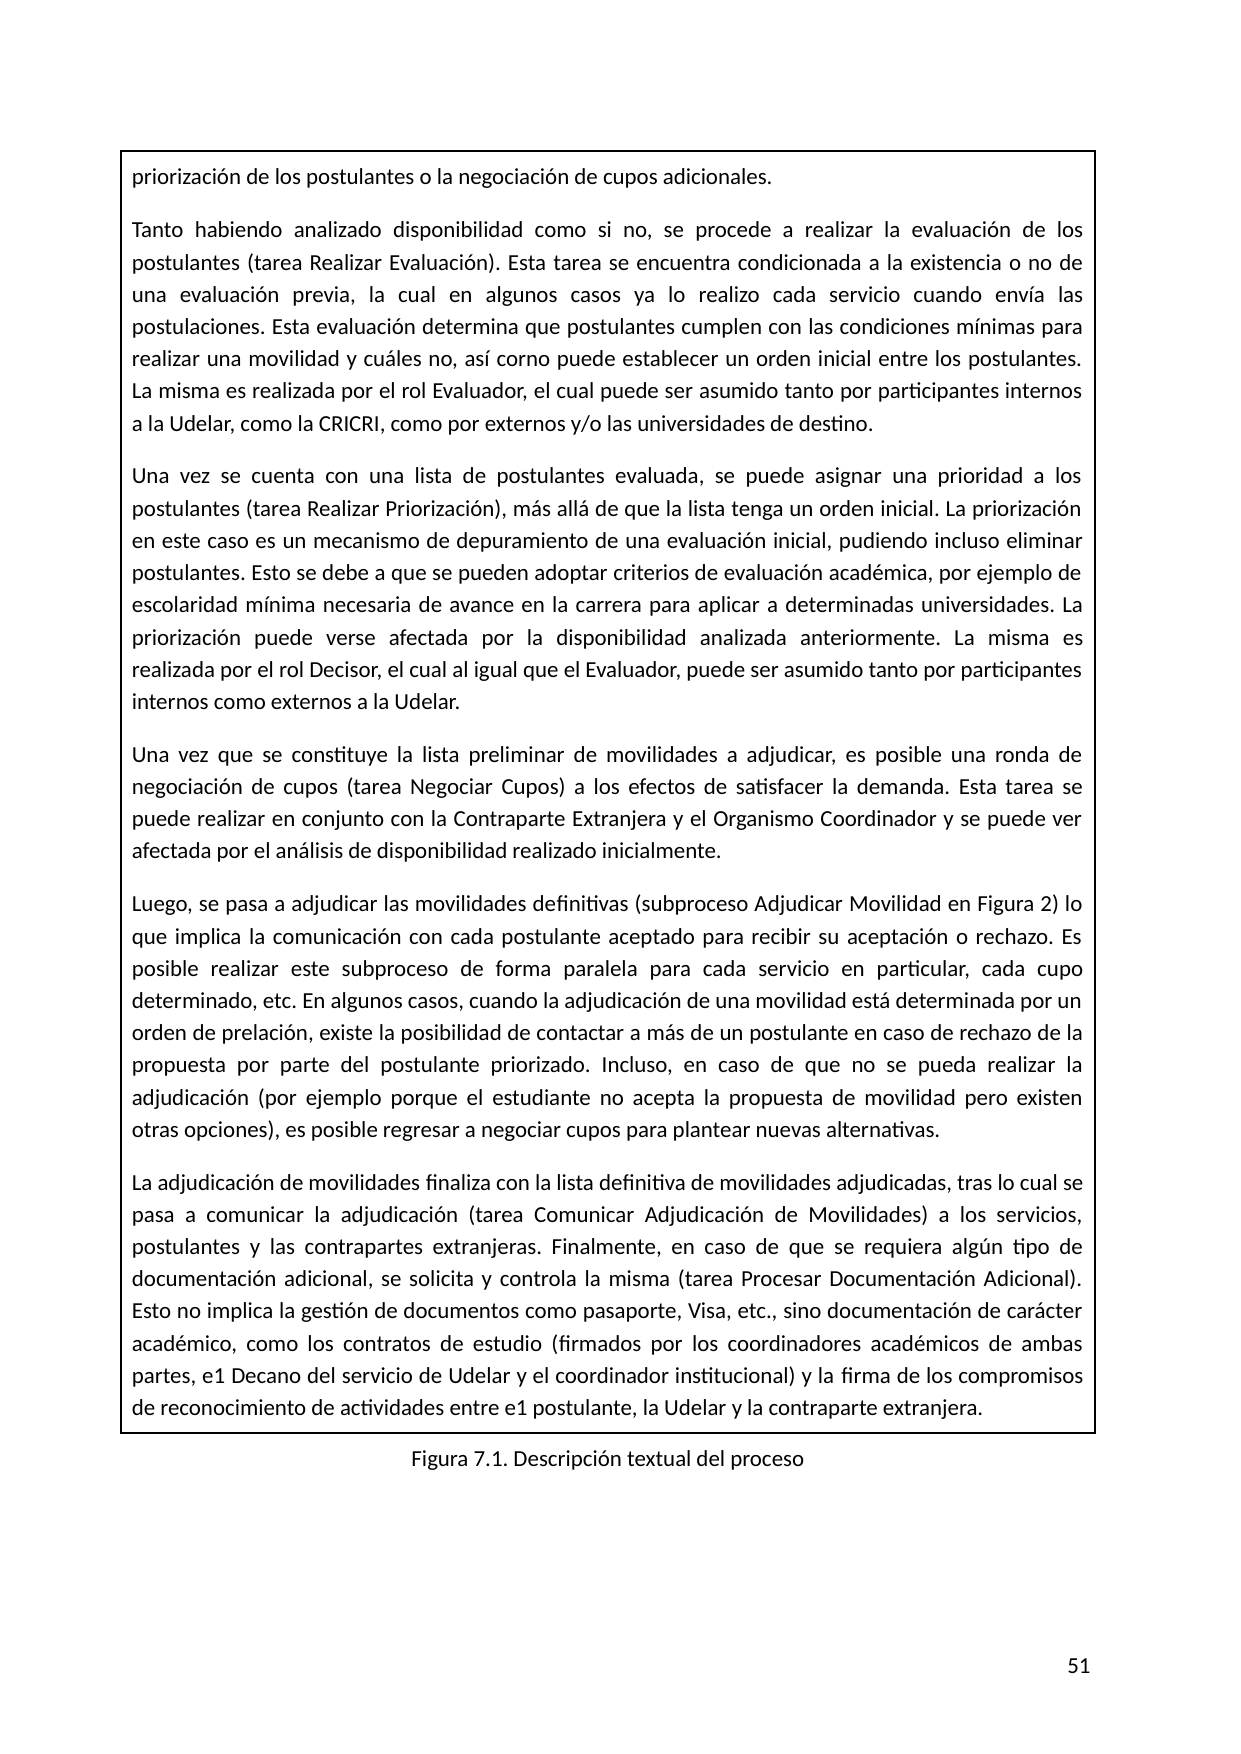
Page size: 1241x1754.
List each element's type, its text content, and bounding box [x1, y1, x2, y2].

table_cell Figura 7.1. Descripción textual del proceso [121, 1434, 1094, 1503]
table_header priorización de los postulantes o la negociación de cupos adicionales. Tanto habiendo analizado disponibilidad como si no, se procede a realizar la evaluación de los postulantes (tarea Realizar Evaluación). Esta tarea se encuentra condicionada a la existencia o no de una evaluación previa, la cual en algunos casos ya lo realizo cada servicio cuando envía las postulaciones. Esta evaluación determina que postulantes cumplen con las condiciones mínimas para realizar una movilidad y cuáles no, así corno puede establecer un orden inicial entre los postulantes. La misma es realizada por el rol Evaluador, el cual puede ser asumido tanto por participantes internos a la Udelar, como la CRICRI, como por externos y/o las universidades de destino. Una vez se cuenta con una lista de postulantes evaluada, se puede asignar una prioridad a los postulantes (tarea Realizar Priorización), más allá de que la lista tenga un orden inicial. La priorización en este caso es un mecanismo de depuramiento de una evaluación inicial, pudiendo incluso eliminar postulantes. Esto se debe a que se pueden adoptar criterios de evaluación académica, por ejemplo de escolaridad mínima necesaria de avance en la carrera para aplicar a determinadas universidades. La priorización puede verse afectada por la disponibilidad analizada anteriormente. La misma es realizada por el rol Decisor, el cual al igual que el Evaluador, puede ser asumido tanto por participantes internos como externos a la Udelar. Una vez que se constituye la lista preliminar de movilidades a adjudicar, es posible una ronda de negociación de cupos (tarea Negociar Cupos) a los efectos de satisfacer la demanda. Esta tarea se puede realizar en conjunto con la Contraparte Extranjera y el Organismo Coordinador y se puede ver afectada por el análisis de disponibilidad realizado inicialmente. Luego, se pasa a adjudicar las movilidades deﬁnitivas (subproceso Adjudicar Movilidad en Figura 2) lo que implica la comunicación con cada postulante aceptado para recibir su aceptación o rechazo. Es posible realizar este subproceso de forma paralela para cada servicio en particular, cada cupo determinado, etc. En algunos casos, cuando la adjudicación de una movilidad está determinada por un orden de prelación, existe la posibilidad de contactar a más de un postulante en caso de rechazo de la propuesta por parte del postulante priorizado. Incluso, en caso de que no se pueda realizar la adjudicación (por ejemplo porque el estudiante no acepta la propuesta de movilidad pero existen otras opciones), es posible regresar a negociar cupos para plantear nuevas alternativas. La adjudicación de movilidades ﬁnaliza con la lista deﬁnitiva de movilidades adjudicadas, tras lo cual se pasa a comunicar la adjudicación (tarea Comunicar Adjudicación de Movilidades) a los servicios, postulantes y las contrapartes extranjeras. Finalmente, en caso de que se requiera algún tipo de documentación adicional, se solicita y controla la misma (tarea Procesar Documentación Adicional). Esto no implica la gestión de documentos como pasaporte, Visa, etc., sino documentación de carácter académico, como los contratos de estudio (ﬁrmados por los coordinadores académicos de ambas partes, e1 Decano del servicio de Udelar y el coordinador institucional) y la ﬁrma de los compromisos de reconocimiento de actividades entre e1 postulante, la Udelar y la contraparte extranjera. [122, 152, 1094, 1432]
